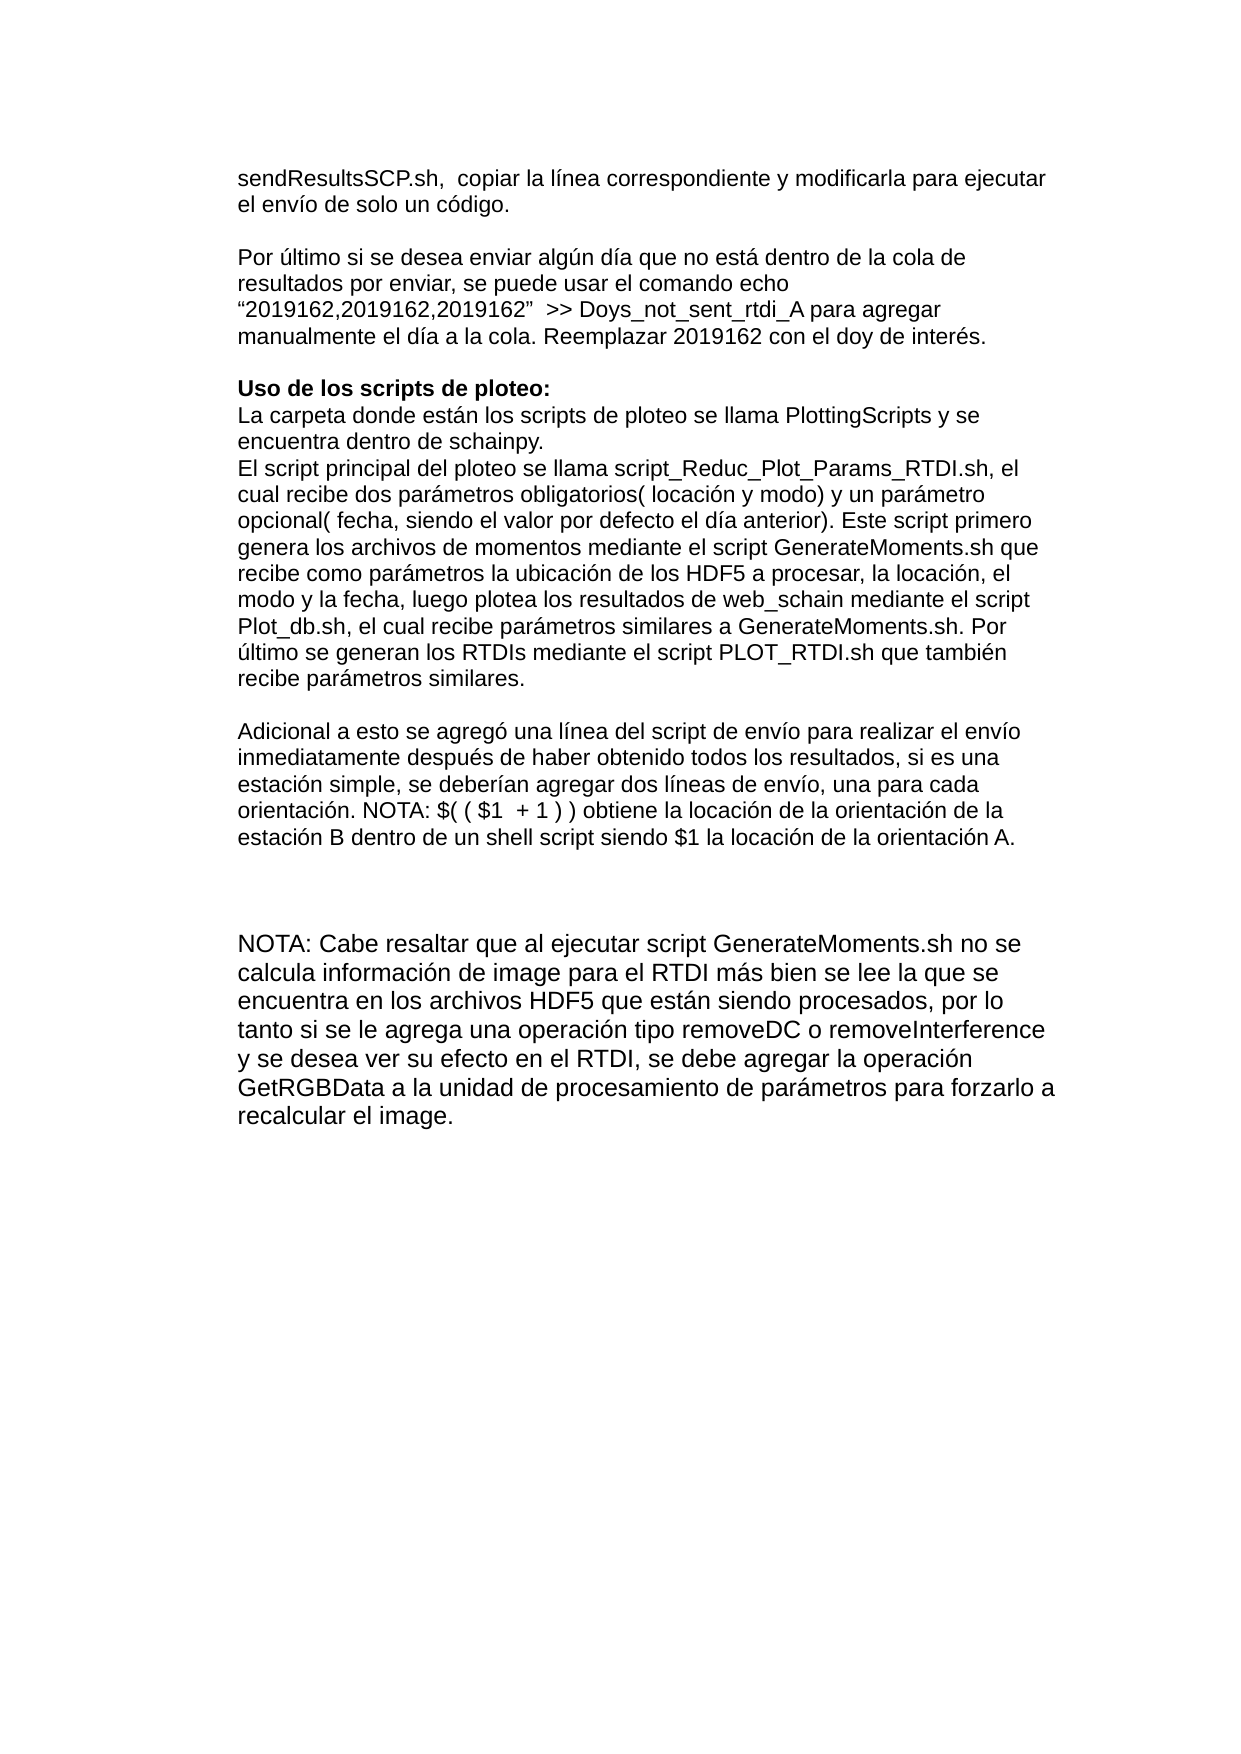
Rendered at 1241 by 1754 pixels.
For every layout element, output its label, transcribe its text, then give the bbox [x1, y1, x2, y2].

text El script principal del ploteo se llama script_Reduc_Plot_Params_RTDI.sh, el cual recibe dos parámetros obligatorios( locación y modo) y un parámetro opcional( fecha, siendo el valor por defecto el día anterior). Este script primero genera los archivos de momentos mediante el script GenerateMoments.sh que recibe como parámetros la ubicación de los HDF5 a procesar, la locación, el modo y la fecha, luego plotea los resultados de web_schain mediante el script Plot_db.sh, el cual recibe parámetros similares a GenerateMoments.sh. Por último se generan los RTDIs mediante el script PLOT_RTDI.sh que también recibe parámetros similares. [237, 454, 1065, 692]
text Uso de los scripts de ploteo: [237, 375, 1065, 402]
text Adicional a esto se agregó una línea del script de envío para realizar el envío inmediatamente después de haber obtenido todos los resultados, si es una estación simple, se deberían agregar dos líneas de envío, una para cada orientación. NOTA: $( ( $1 + 1 ) ) obtiene la locación de la orientación de la estación B dentro de un shell script siendo $1 la locación de la orientación A. [237, 718, 1065, 850]
text Por último si se desea enviar algún día que no está dentro de la cola de resultados por enviar, se puede usar el comando echo “2019162,2019162,2019162” >> Doys_not_sent_rtdi_A para agregar manualmente el día a la cola. Reemplazar 2019162 con el doy de interés. [237, 244, 1065, 349]
text sendResultsSCP.sh, copiar la línea correspondiente y modificarla para ejecutar el envío de solo un código. [237, 164, 1065, 217]
text La carpeta donde están los scripts de ploteo se llama PlottingScripts y se encuentra dentro de schainpy. [237, 402, 1065, 454]
text NOTA: Cabe resaltar que al ejecutar script GenerateMoments.sh no se calcula información de image para el RTDI más bien se lee la que se encuentra en los archivos HDF5 que están siendo procesados, por lo tanto si se le agrega una operación tipo removeDC o removeInterference y se desea ver su efecto en el RTDI, se debe agregar la operación GetRGBData a la unidad de procesamiento de parámetros para forzarlo a recalcular el image. [237, 929, 1065, 1130]
